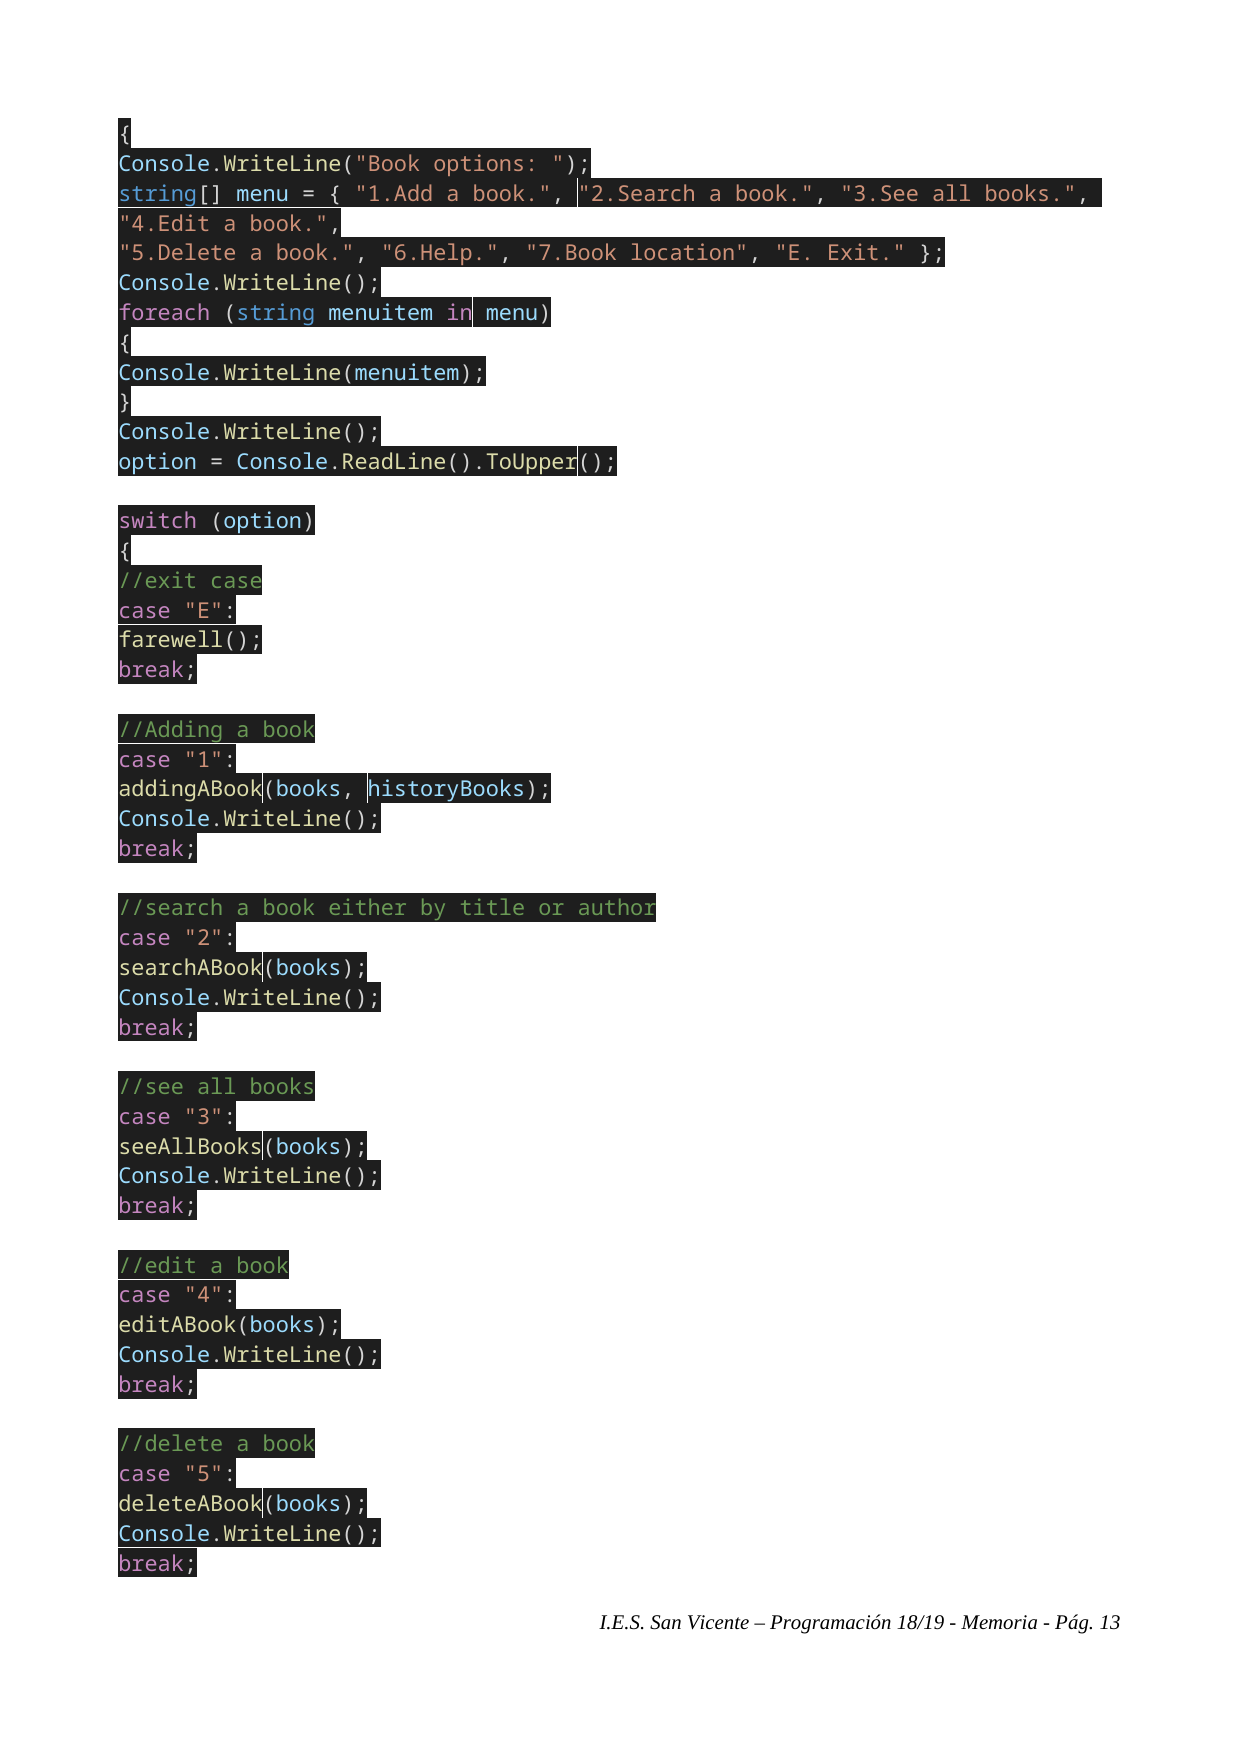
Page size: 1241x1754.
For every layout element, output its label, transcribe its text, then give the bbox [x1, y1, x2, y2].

text //exit case [118, 565, 1122, 595]
text break; [118, 654, 1122, 684]
text case "2": [118, 922, 1122, 952]
text break; [118, 1547, 1122, 1577]
text seeAllBooks(books); [118, 1131, 1122, 1160]
text case "5": [118, 1458, 1122, 1488]
text Console.WriteLine(); [118, 1160, 1122, 1190]
text case "3": [118, 1101, 1122, 1131]
text case "1": [118, 743, 1122, 773]
text //delete a book [118, 1428, 1122, 1458]
text switch (option) [118, 505, 1122, 535]
text break; [118, 1190, 1122, 1220]
text Console.WriteLine(); [118, 1339, 1122, 1369]
text case "E": [118, 595, 1122, 624]
text //see all books [118, 1071, 1122, 1101]
text Console.WriteLine(); [118, 803, 1122, 833]
text { [118, 535, 1122, 565]
text { [118, 327, 1122, 356]
text break; [118, 1369, 1122, 1399]
text foreach (string menuitem in menu) [118, 297, 1122, 327]
text searchABook(books); [118, 952, 1122, 982]
text deleteABook(books); [118, 1488, 1122, 1518]
text break; [118, 1012, 1122, 1041]
text break; [118, 833, 1122, 863]
text //search a book either by title or author [118, 892, 1122, 922]
text editABook(books); [118, 1309, 1122, 1339]
text "5.Delete a book.", "6.Help.", "7.Book location", "E. Exit." }; [118, 237, 1122, 267]
text Console.WriteLine(menuitem); [118, 356, 1122, 386]
text case "4": [118, 1279, 1122, 1309]
text string[] menu = { "1.Add a book.", "2.Search a book.", "3.See all books.", "4.Edit a book.", [118, 178, 1122, 237]
text Console.WriteLine("Book options: "); [118, 148, 1122, 178]
text //Adding a book [118, 714, 1122, 743]
text { [118, 118, 1122, 148]
text addingABook(books, historyBooks); [118, 773, 1122, 803]
text option = Console.ReadLine().ToUpper(); [118, 446, 1122, 476]
text } [118, 386, 1122, 416]
text farewell(); [118, 624, 1122, 654]
text Console.WriteLine(); [118, 982, 1122, 1012]
text Console.WriteLine(); [118, 267, 1122, 297]
text Console.WriteLine(); [118, 1518, 1122, 1547]
text Console.WriteLine(); [118, 416, 1122, 446]
text //edit a book [118, 1250, 1122, 1279]
